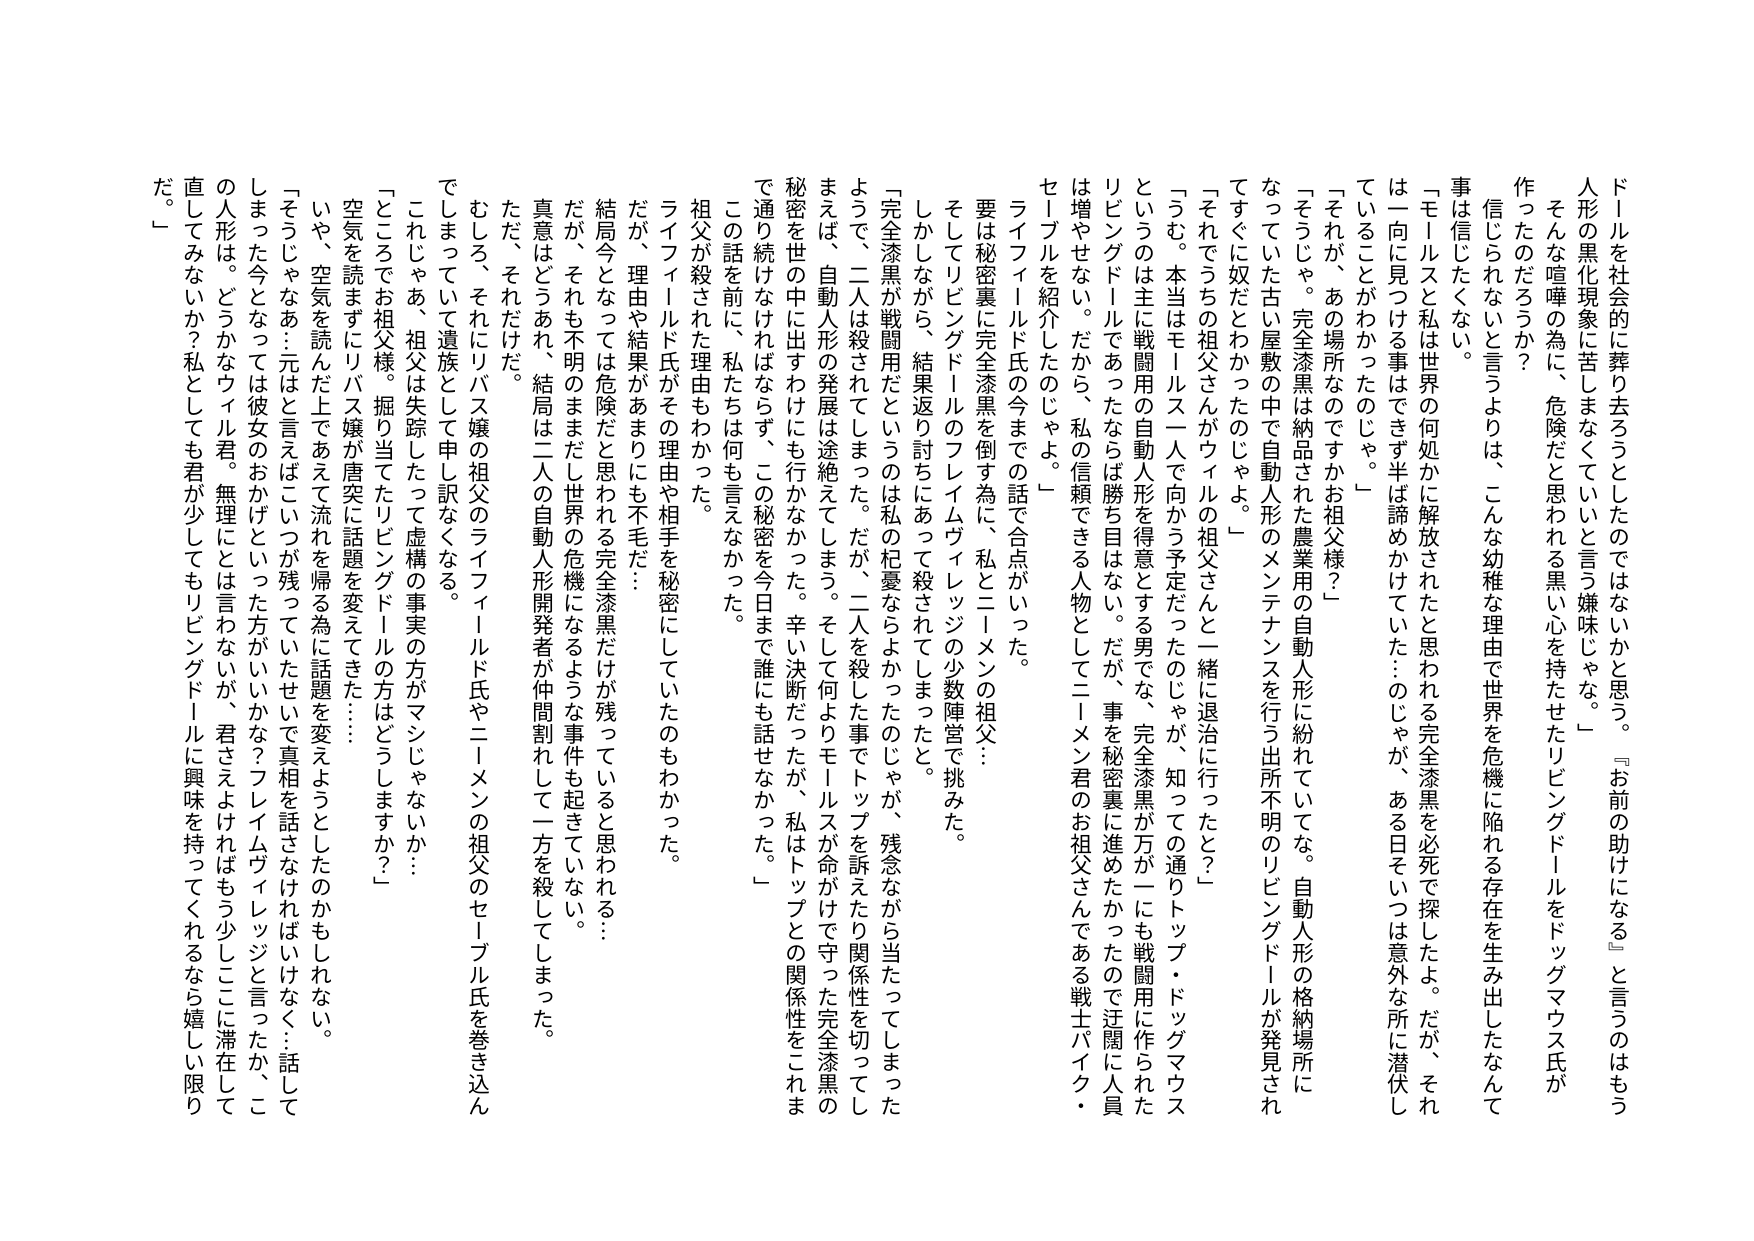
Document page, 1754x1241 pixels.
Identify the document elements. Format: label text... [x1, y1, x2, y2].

text 要は秘密裏に完全漆黒を倒す為に、私とニーメンの祖父… [971, 176, 1002, 1122]
text 「そうじゃなあ…元はと言えばこいつが残っていたせいで真相を話さなければいけなく…話してしまった今となっては彼女のおかげといった方がいいかな？フレイムヴィレッジと言ったか、この人形は。どうかなウィル君。無理にとは言わないが、君さえよければもう少しここに滞在して直してみないか？私としても君が少してもリビングドールに興味を持ってくれるなら嬉しい限りだ。」 [147, 176, 306, 1122]
text この話を前に、私たちは何も言えなかった。 [717, 176, 749, 1122]
text 「それが、あの場所なのですかお祖父様？」 [1319, 176, 1351, 1122]
text 「それでうちの祖父さんがウィルの祖父さんと一緒に退治に行ったと？」 [1192, 176, 1224, 1122]
text 結局今となっては危険だと思われる完全漆黒だけが残っていると思われる… [591, 176, 622, 1122]
text 「完全漆黒が戦闘用だというのは私の杞憂ならよかったのじゃが、残念ながら当たってしまったようで、二人は殺されてしまった。だが、二人を殺した事でトップを訴えたり関係性を切ってしまえば、自動人形の発展は途絶えてしまう。そして何よりモールスが命がけで守った完全漆黒の秘密を世の中に出すわけにも行かなかった。辛い決断だったが、私はトップとの関係性をこれまで通り続けなければならず、この秘密を今日まで誰にも話せなかった。」 [749, 176, 907, 1122]
text 真意はどうあれ、結局は二人の自動人形開発者が仲間割れして一方を殺してしまった。 [527, 176, 559, 1122]
text だが、理由や結果があまりにも不毛だ… [622, 176, 654, 1122]
text ライフィールド氏がその理由や相手を秘密にしていたのもわかった。 [654, 176, 686, 1122]
text ライフィールド氏の今までの話で合点がいった。 [1002, 176, 1034, 1122]
text しかしながら、結果返り討ちにあって殺されてしまったと。 [907, 176, 939, 1122]
text ただ、それだけだ。 [496, 176, 527, 1122]
text いや、空気を読んだ上であえて流れを帰る為に話題を変えようとしたのかもしれない。 [306, 176, 337, 1122]
text 「ところでお祖父様。掘り当てたリビングドールの方はどうしますか？」 [369, 176, 401, 1122]
text 「モールスと私は世界の何処かに解放されたと思われる完全漆黒を必死で探したよ。だが、それは一向に見つける事はできず半ば諦めかけていた…のじゃが、ある日そいつは意外な所に潜伏していることがわかったのじゃ。」 [1351, 176, 1446, 1122]
text 「うむ。本当はモールス一人で向かう予定だったのじゃが、知っての通りトップ・ドッグマウスというのは主に戦闘用の自動人形を得意とする男でな、完全漆黒が万が一にも戦闘用に作られたリビングドールであったならば勝ち目はない。だが、事を秘密裏に進めたかったので迂闊に人員は増やせない。だから、私の信頼できる人物としてニーメン君のお祖父さんである戦士パイク・セーブルを紹介したのじゃよ。」 [1034, 176, 1192, 1122]
text 信じられないと言うよりは、こんな幼稚な理由で世界を危機に陥れる存在を生み出したなんて事は信じたくない。 [1446, 176, 1509, 1122]
text これじゃあ、祖父は失踪したって虚構の事実の方がマシじゃないか… [401, 176, 432, 1122]
text そんな喧嘩の為に、危険だと思われる黒い心を持たせたリビングドールをドッグマウス氏が作ったのだろうか？ [1509, 176, 1572, 1122]
text そしてリビングドールのフレイムヴィレッジの少数陣営で挑みた。 [939, 176, 971, 1122]
text 「真意は私にもわからんのじゃ。だが、知っての通りモールスとトップはリビングドールの開発の是非で喧嘩別れになってしまっていたからな。完全漆黒の人形を世に出す事によってリビングドールを社会的に葬り去ろうとしたのではないかと思う。『お前の助けになる』と言うのはもう人形の黒化現象に苦しまなくていいと言う嫌味じゃな。」 [1572, 176, 1636, 1122]
text むしろ、それにリバス嬢の祖父のライフィールド氏やニーメンの祖父のセーブル氏を巻き込んでしまっていて遺族として申し訳なくなる。 [432, 176, 496, 1122]
text 祖父が殺された理由もわかった。 [686, 176, 717, 1122]
text 「そうじゃ。完全漆黒は納品された農業用の自動人形に紛れていてな。自動人形の格納場所になっていた古い屋敷の中で自動人形のメンテナンスを行う出所不明のリビングドールが発見されてすぐに奴だとわかったのじゃよ。」 [1224, 176, 1319, 1122]
text 空気を読まずにリバス嬢が唐突に話題を変えてきた…… [337, 176, 369, 1122]
text だが、それも不明のままだし世界の危機になるような事件も起きていない。 [559, 176, 591, 1122]
